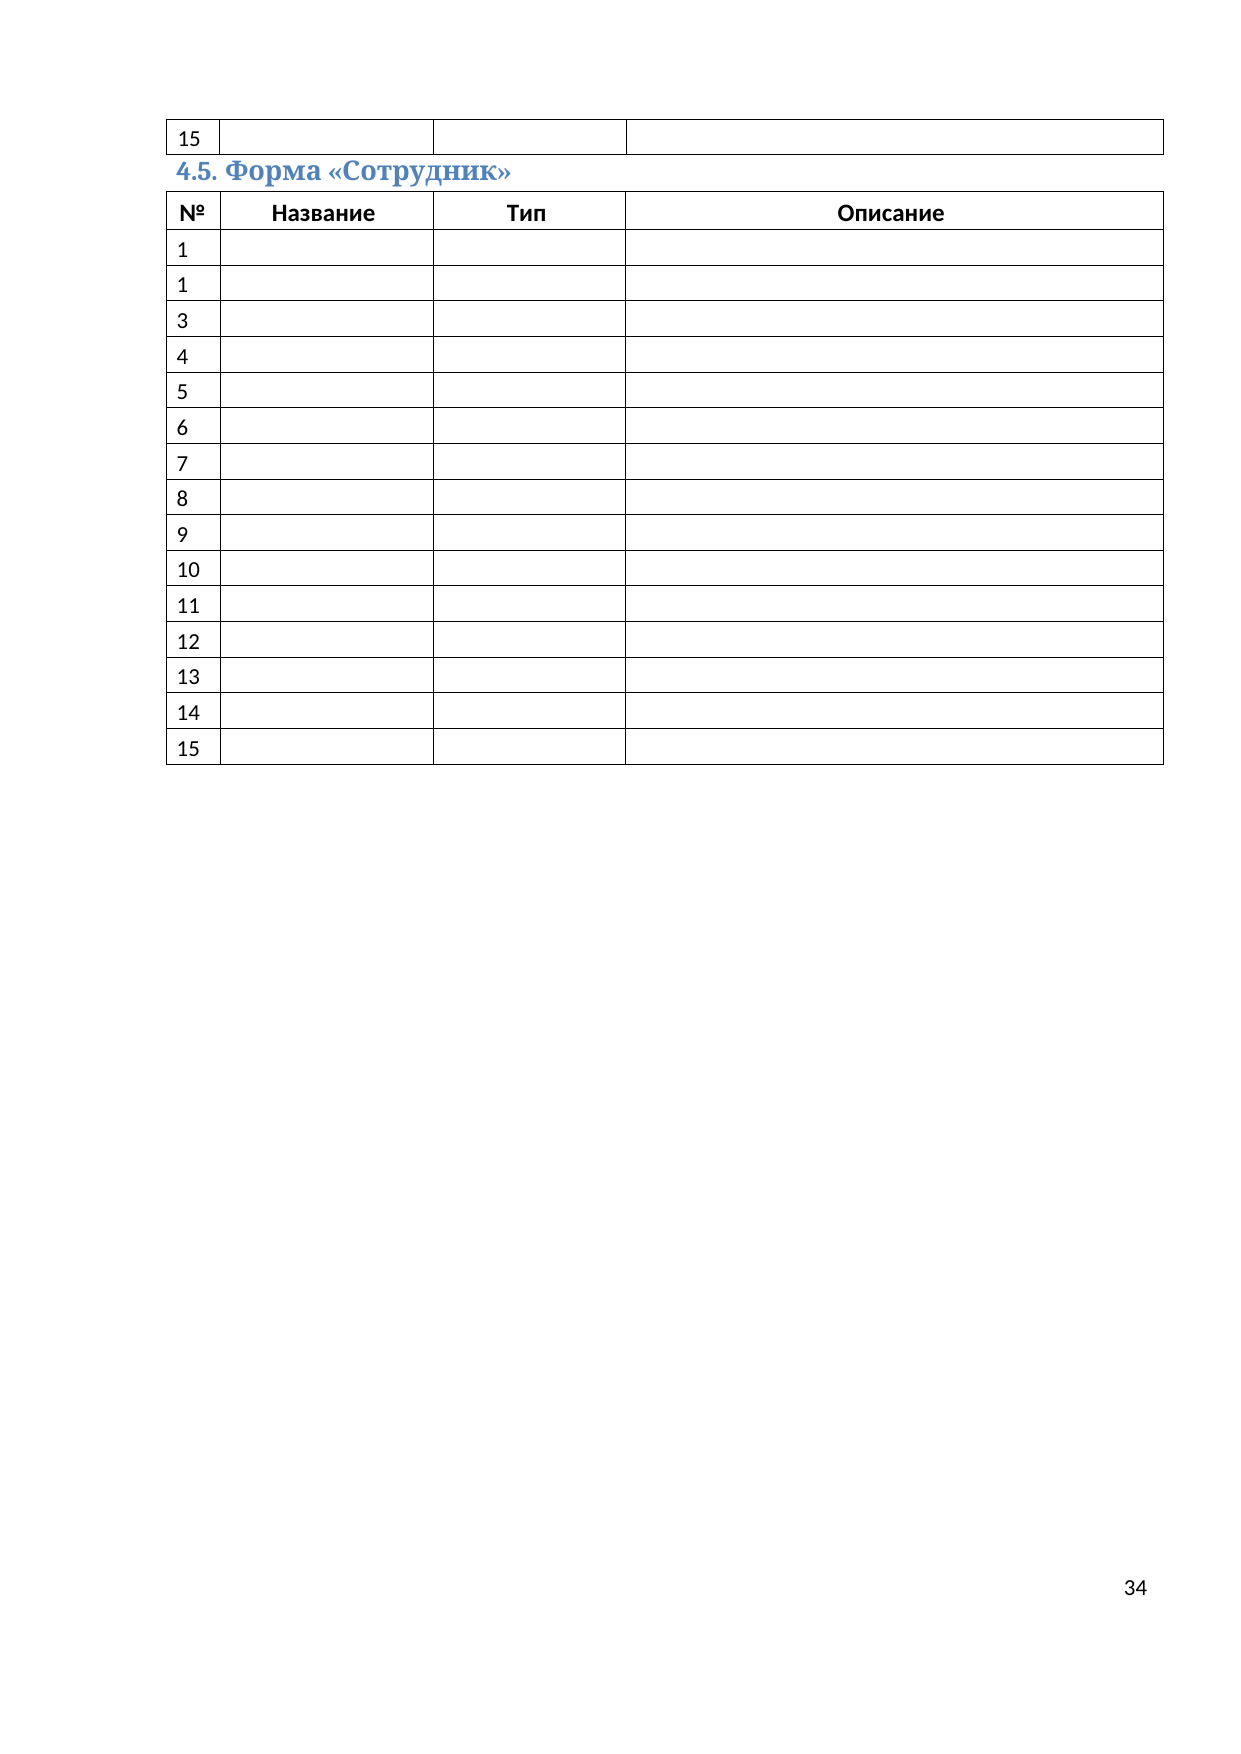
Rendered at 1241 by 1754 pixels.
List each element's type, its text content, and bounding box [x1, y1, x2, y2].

table_cell [434, 729, 625, 763]
table_header Название [221, 192, 433, 229]
table_cell [221, 373, 433, 407]
table_cell [434, 515, 625, 550]
table_cell [221, 337, 433, 372]
table_cell [434, 408, 625, 443]
table_cell [626, 230, 1163, 265]
table_cell 15 [167, 120, 219, 154]
table_cell [434, 373, 625, 407]
table_cell [434, 337, 625, 372]
table_cell [434, 301, 625, 336]
table_cell 12 [167, 622, 220, 657]
table_cell 5 [167, 373, 220, 407]
table_cell [220, 120, 433, 154]
table_cell [221, 622, 433, 657]
subtitle 4.5. Форма «Сотрудник» [176, 155, 1152, 187]
table_cell [627, 120, 1163, 154]
table_cell [434, 120, 626, 154]
table_cell [626, 266, 1163, 300]
table_cell 14 [167, 693, 220, 728]
table_cell [434, 551, 625, 585]
table_cell [221, 480, 433, 514]
table_cell 6 [167, 408, 220, 443]
table_cell [626, 444, 1163, 478]
table_cell [221, 444, 433, 478]
table_cell 1 [167, 266, 220, 300]
table_cell 8 [167, 480, 220, 514]
table_cell [221, 515, 433, 550]
table_cell 9 [167, 515, 220, 550]
table_cell [221, 230, 433, 265]
table_cell [221, 658, 433, 692]
table_cell [434, 622, 625, 657]
table_cell [434, 693, 625, 728]
table_cell [626, 622, 1163, 657]
table_cell [434, 230, 625, 265]
table_cell [626, 480, 1163, 514]
table_cell [221, 586, 433, 621]
table_cell 1 [167, 230, 220, 265]
table_cell [626, 408, 1163, 443]
table_cell [626, 586, 1163, 621]
table_cell [221, 408, 433, 443]
table_cell [434, 658, 625, 692]
table_cell [434, 444, 625, 478]
table_cell 10 [167, 551, 220, 585]
table_cell [626, 551, 1163, 585]
table_cell [221, 301, 433, 336]
table_cell 15 [167, 729, 220, 763]
table_cell [626, 373, 1163, 407]
table_cell 4 [167, 337, 220, 372]
table_cell [626, 693, 1163, 728]
table_cell [626, 337, 1163, 372]
table_cell 7 [167, 444, 220, 478]
table_cell [626, 729, 1163, 763]
table_cell [434, 266, 625, 300]
table_cell [626, 515, 1163, 550]
table_header № [167, 192, 220, 229]
table_cell [221, 266, 433, 300]
table_cell [626, 658, 1163, 692]
table_cell [434, 586, 625, 621]
table_cell [626, 301, 1163, 336]
table_cell [221, 551, 433, 585]
table_cell [434, 480, 625, 514]
table_cell 3 [167, 301, 220, 336]
table_header Тип [434, 192, 625, 229]
table_cell 11 [167, 586, 220, 621]
table_header Описание [626, 192, 1163, 229]
table_cell 13 [167, 658, 220, 692]
table_cell [221, 729, 433, 763]
table_cell [221, 693, 433, 728]
